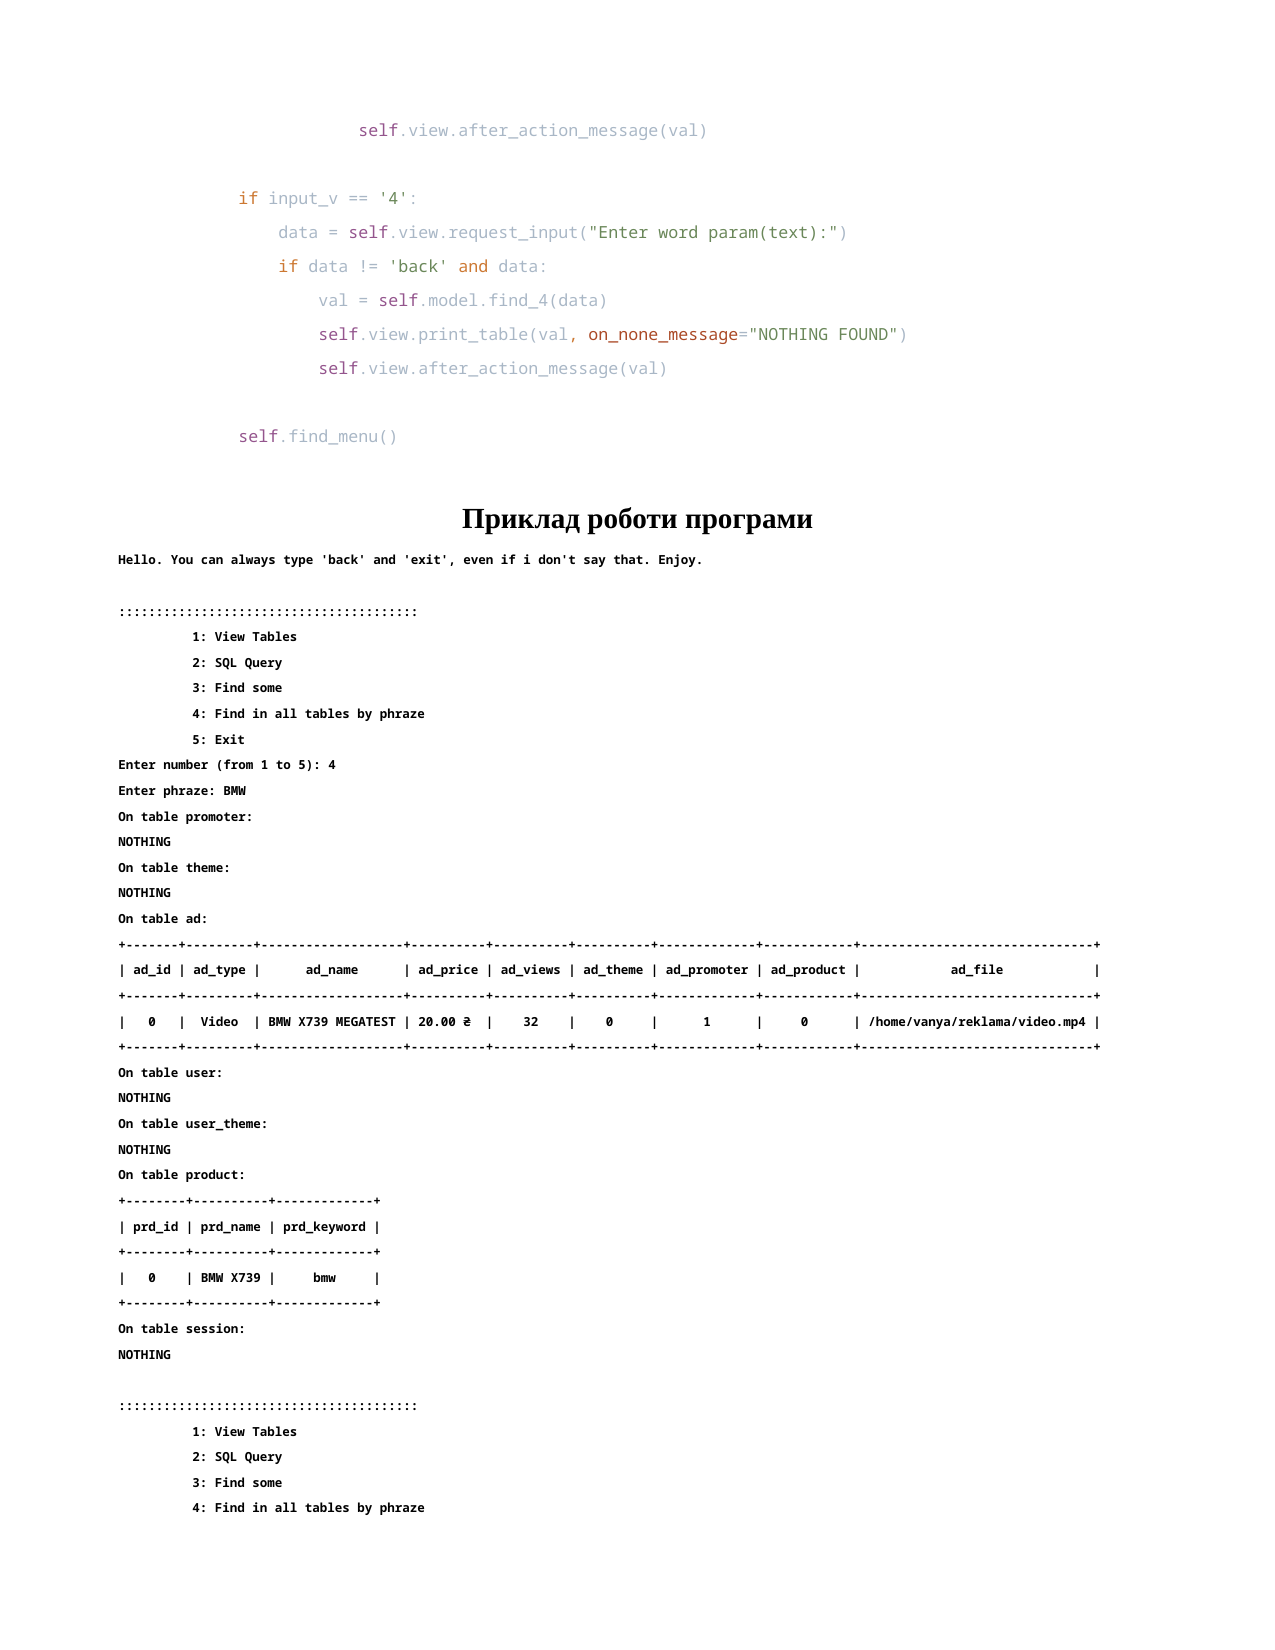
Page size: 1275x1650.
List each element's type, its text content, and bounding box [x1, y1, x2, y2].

text On table user: [118, 1064, 1157, 1081]
text :::::::::::::::::::::::::::::::::::::::: [118, 603, 1157, 620]
text 3: Find some [118, 1474, 1157, 1491]
text 1: View Tables [118, 628, 1157, 645]
text On table theme: [118, 859, 1157, 876]
text On table promoter: [118, 808, 1157, 825]
text NOTHING [118, 1346, 1157, 1363]
text Enter phraze: BMW [118, 782, 1157, 799]
text NOTHING [118, 1141, 1157, 1158]
text 3: Find some [118, 679, 1157, 697]
text Enter number (from 1 to 5): 4 [118, 756, 1157, 773]
text 4: Find in all tables by phraze [118, 1499, 1157, 1517]
text +-------+---------+-------------------+----------+----------+----------+-------------+------------+-------------------------------+ [118, 987, 1157, 1004]
text 2: SQL Query [118, 654, 1157, 671]
text | 0 | BMW X739 | bmw | [118, 1269, 1157, 1286]
text 4: Find in all tables by phraze [118, 705, 1157, 722]
text NOTHING [118, 884, 1157, 902]
text +-------+---------+-------------------+----------+----------+----------+-------------+------------+-------------------------------+ [118, 936, 1157, 953]
text On table ad: [118, 910, 1157, 927]
text +--------+----------+-------------+ [118, 1192, 1157, 1209]
text On table user_theme: [118, 1115, 1157, 1132]
text self.view.after_action_message(val) if input_v == '4': data = self.view.request_input("Enter word param(text):") if data != 'back' and data: val = self.model.find_4(data) self.view.print_table(val, on_none_message="NOTHING FOUND") self.view.after_action_message(val) self.find_menu() [118, 118, 1157, 447]
text | ad_id | ad_type | ad_name | ad_price | ad_views | ad_theme | ad_promoter | ad_product | ad_file | [118, 961, 1157, 978]
text NOTHING [118, 833, 1157, 850]
text 2: SQL Query [118, 1448, 1157, 1465]
text NOTHING [118, 1089, 1157, 1107]
text :::::::::::::::::::::::::::::::::::::::: [118, 1397, 1157, 1414]
text | prd_id | prd_name | prd_keyword | [118, 1218, 1157, 1235]
text On table product: [118, 1166, 1157, 1183]
text +--------+----------+-------------+ [118, 1243, 1157, 1260]
text 1: View Tables [118, 1423, 1157, 1440]
text +--------+----------+-------------+ [118, 1294, 1157, 1312]
text On table session: [118, 1320, 1157, 1337]
text | 0 | Video | BMW X739 MEGATEST | 20.00 ₴ | 32 | 0 | 1 | 0 | /home/vanya/reklama/video.mp4 | [118, 1013, 1157, 1030]
text +-------+---------+-------------------+----------+----------+----------+-------------+------------+-------------------------------+ [118, 1038, 1157, 1055]
text Hello. You can always type 'back' and 'exit', even if i don't say that. Enjoy. [118, 551, 1157, 568]
text Приклад роботи програми [118, 459, 1157, 534]
text 5: Exit [118, 731, 1157, 748]
